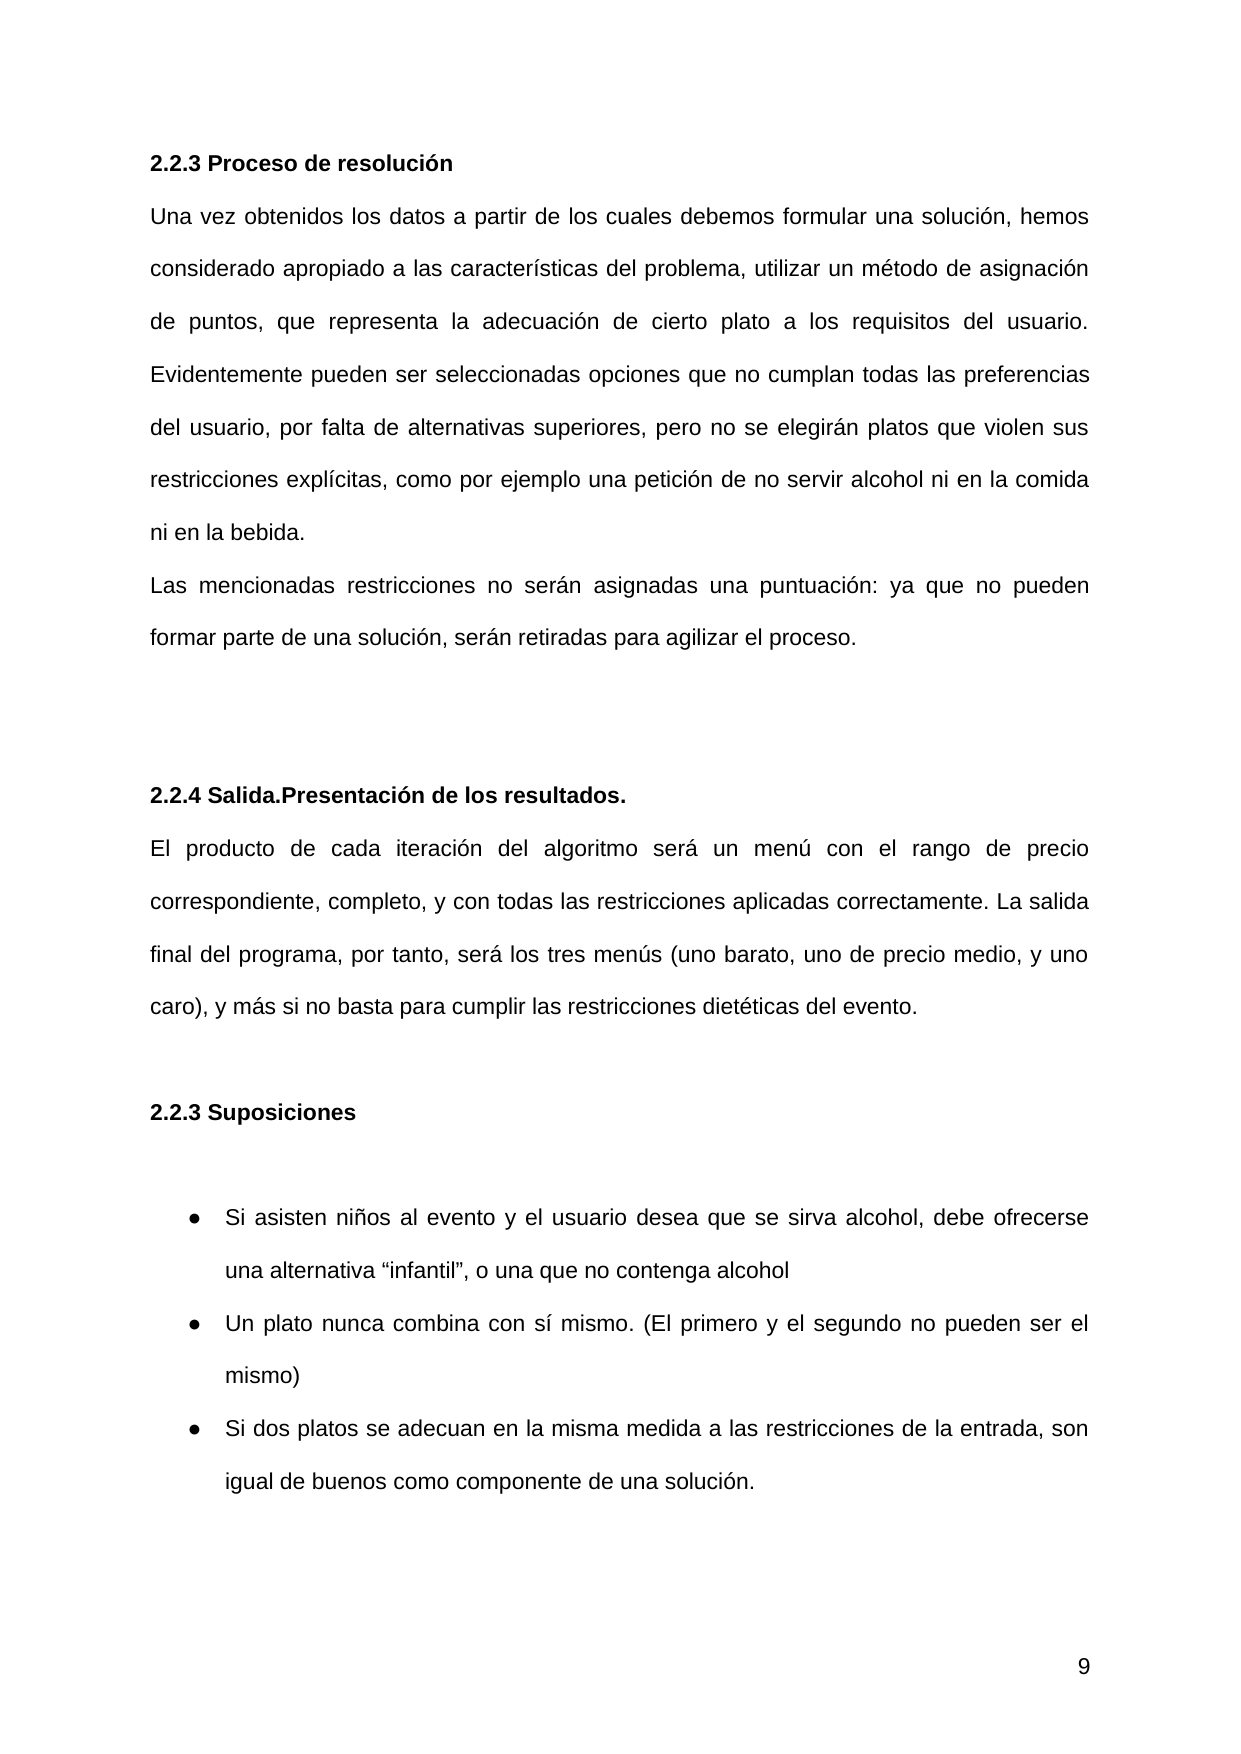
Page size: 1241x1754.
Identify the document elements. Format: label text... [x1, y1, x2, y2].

list Si asisten niños al evento y el usuario desea que se sirva alcohol, debe ofrecerse una alternativa “infantil”, o una que no contenga alcohol [187, 1204, 1090, 1283]
list Si dos platos se adecuan en la misma medida a las restricciones de la entrada, son igual de buenos como componente de una solución. [187, 1415, 1090, 1494]
list Un plato nunca combina con sí mismo. (El primero y el segundo no pueden ser el mismo) [187, 1309, 1090, 1389]
text 2.2.3 Suposiciones [150, 1099, 1090, 1125]
text El producto de cada iteración del algoritmo será un menú con el rango de precio correspondiente, completo, y con todas las restricciones aplicadas correctamente. La salida final del programa, por tanto, será los tres menús (uno barato, uno de precio medio, y uno caro), y más si no basta para cumplir las restricciones dietéticas del evento. [150, 835, 1090, 1020]
text 2.2.4 Salida.Presentación de los resultados. [150, 782, 1090, 809]
text 2.2.3 Proceso de resolución [150, 150, 1090, 176]
text Una vez obtenidos los datos a partir de los cuales debemos formular una solución, hemos considerado apropiado a las características del problema, utilizar un método de asignación de puntos, que representa la adecuación de cierto plato a los requisitos del usuario. Evidentemente pueden ser seleccionadas opciones que no cumplan todas las preferencias del usuario, por falta de alternativas superiores, pero no se elegirán platos que violen sus restricciones explícitas, como por ejemplo una petición de no servir alcohol ni en la comida ni en la bebida. [150, 203, 1090, 545]
text Las mencionadas restricciones no serán asignadas una puntuación: ya que no pueden formar parte de una solución, serán retiradas para agilizar el proceso. [150, 572, 1090, 651]
